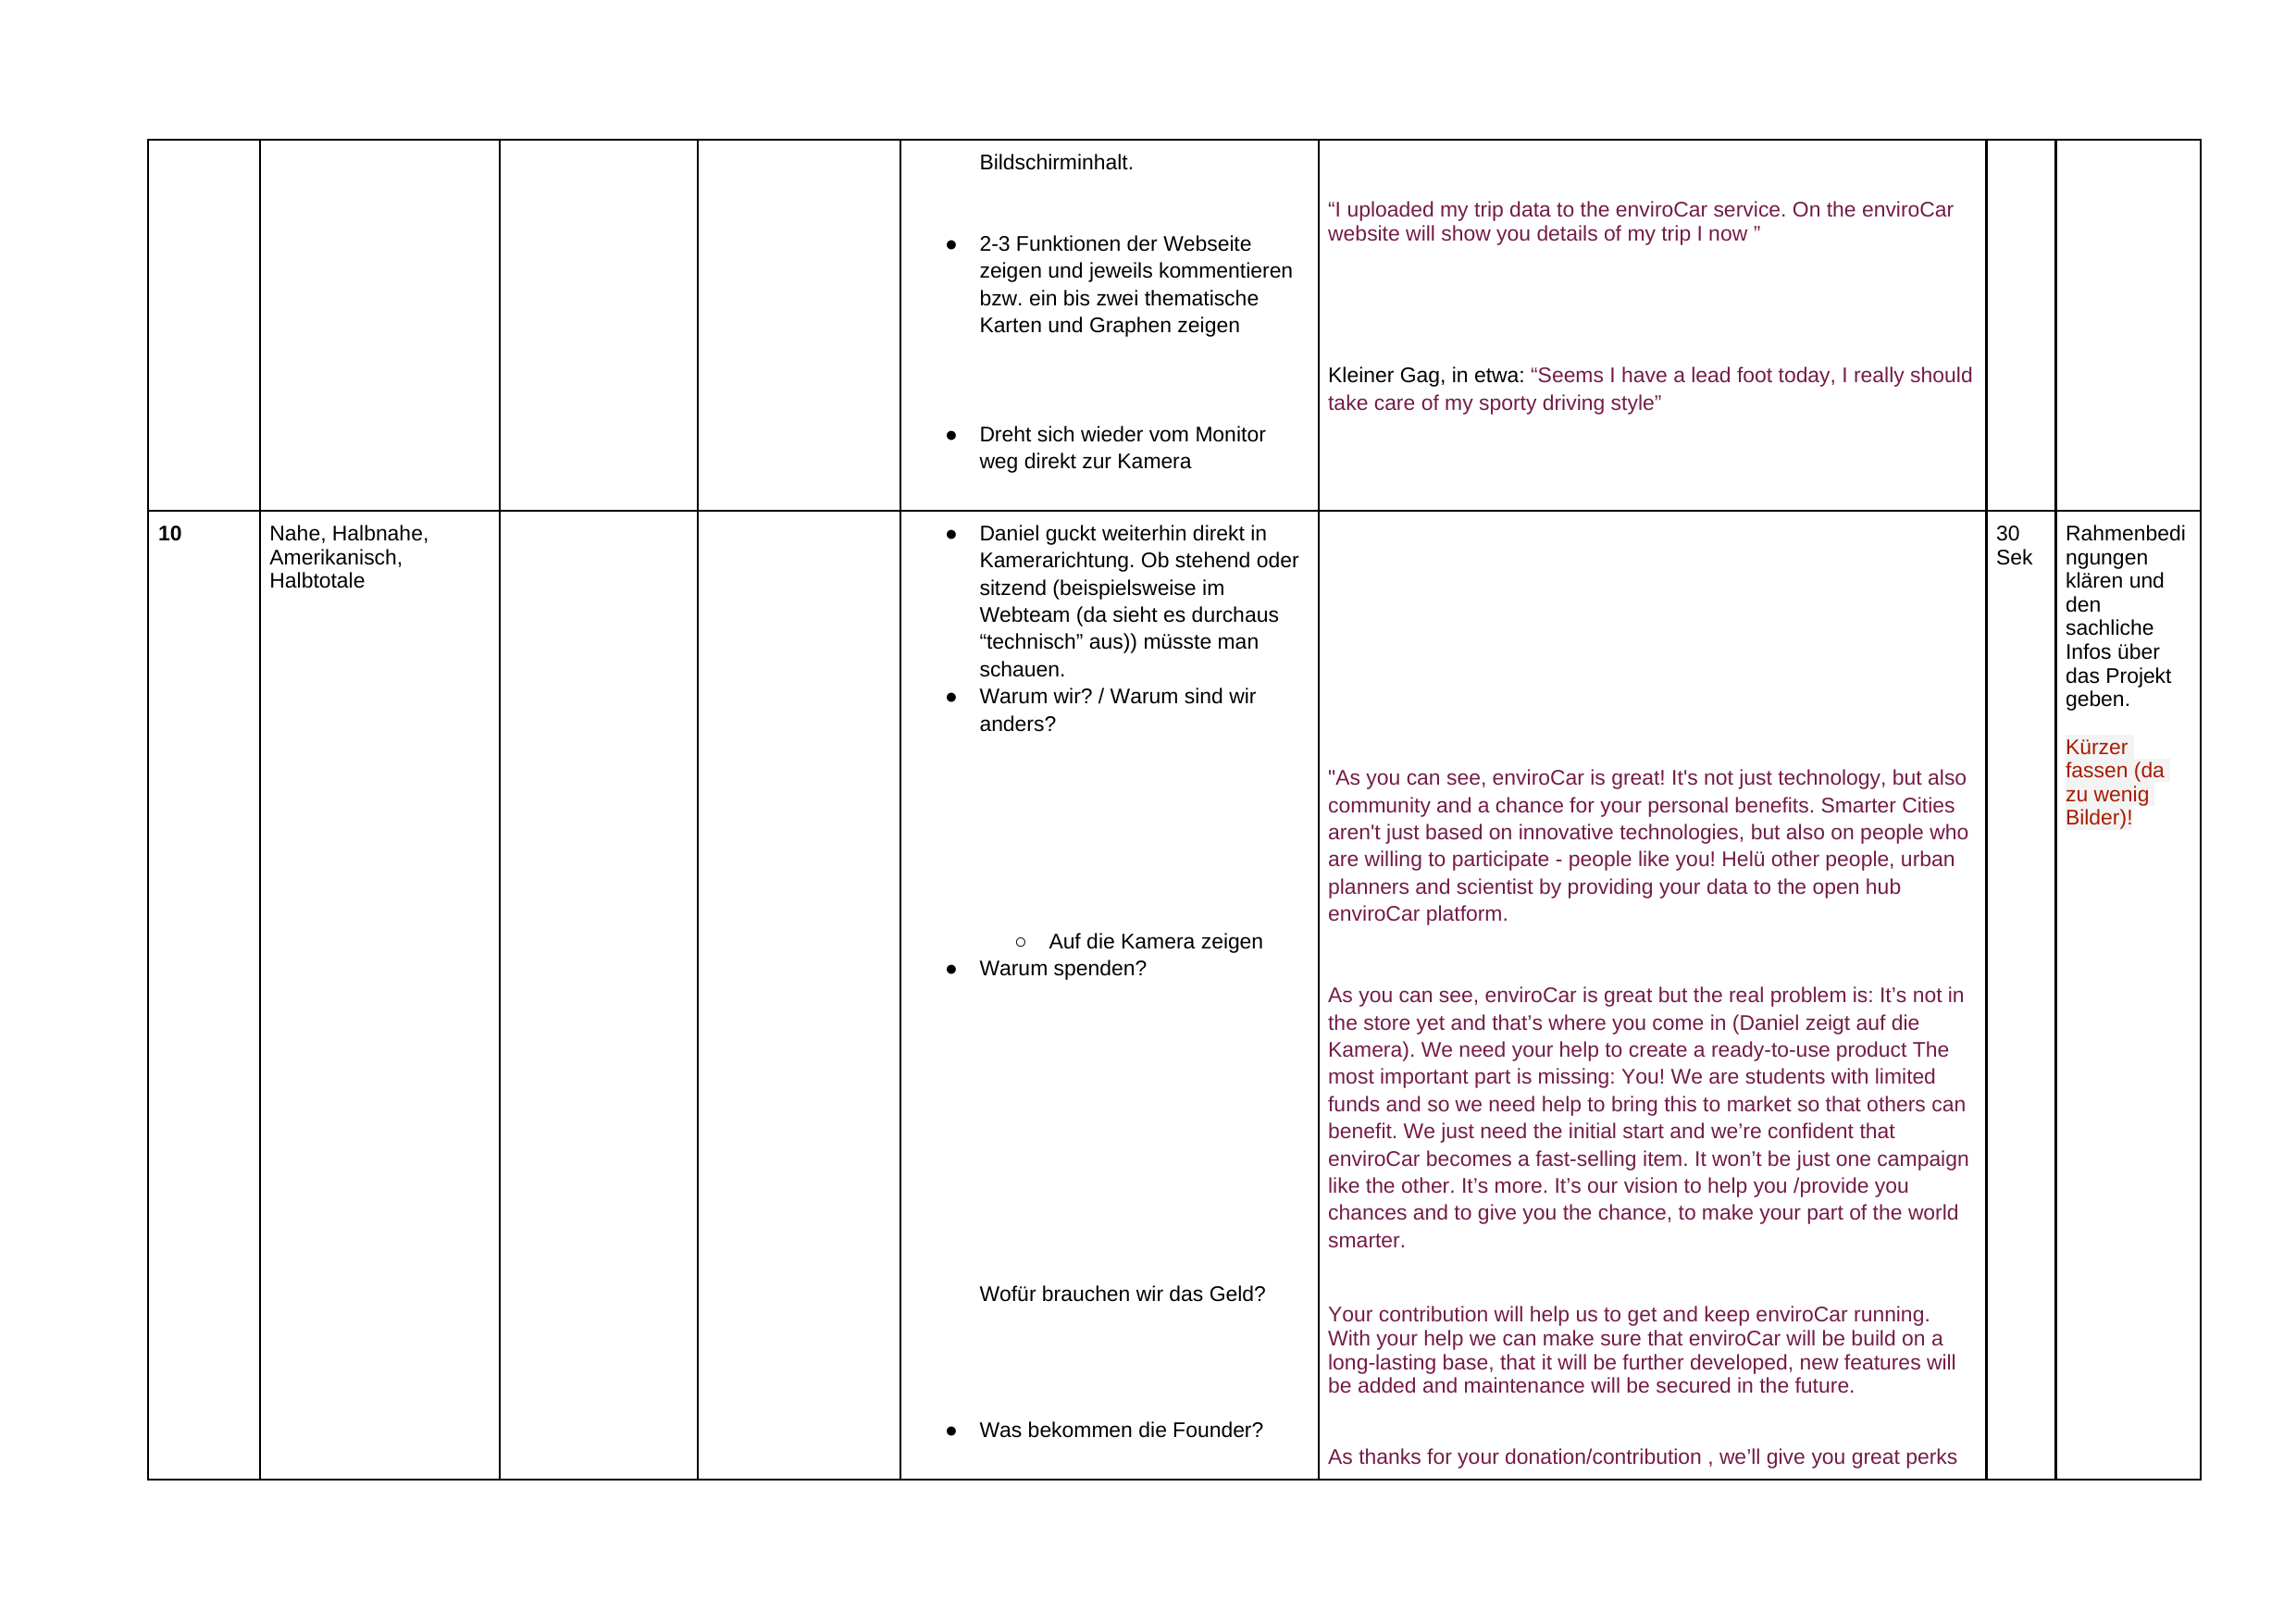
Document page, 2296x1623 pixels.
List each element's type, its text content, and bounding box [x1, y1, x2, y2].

table_cell 10 [149, 512, 259, 1479]
table_cell [1988, 141, 2054, 510]
table_cell Rahmenbedingungen klären und den sachliche Infos über das Projekt geben. Kürzer fassen (da zu wenig Bilder)! [2057, 512, 2200, 1479]
table_cell [149, 141, 259, 510]
table_cell [501, 141, 697, 510]
table_cell 30 Sek [1988, 512, 2054, 1479]
table_cell Daniel guckt weiterhin direkt in Kamerarichtung. Ob stehend oder sitzend (beispielsweise im Webteam (da sieht es durchaus “technisch” aus)) müsste man schauen. Warum wir? / Warum sind wir anders? Auf die Kamera zeigen Warum spenden? Wofür brauchen wir das Geld? Was bekommen die Founder? [901, 512, 1318, 1479]
table_cell [261, 141, 499, 510]
table_cell Nahe, Halbnahe, Amerikanisch, Halbtotale [261, 512, 499, 1479]
table_cell [699, 512, 900, 1479]
table_cell [501, 512, 697, 1479]
table_cell [699, 141, 900, 510]
table_cell [2057, 141, 2200, 510]
table_cell "As you can see, enviroCar is great! It's not just technology, but also community and a chance for your personal benefits. Smarter Cities aren't just based on innovative technologies, but also on people who are willing to participate - people like you! Helü other people, urban planners and scientist by providing your data to the open hub enviroCar platform. As you can see, enviroCar is great but the real problem is: It’s not in the store yet and that’s where you come in (Daniel zeigt auf die Kamera). We need your help to create a ready-to-use product The most important part is missing: You! We are students with limited funds and so we need help to bring this to market so that others can benefit. We just need the initial start and we’re confident that enviroCar becomes a fast-selling item. It won’t be just one campaign like the other. It’s more. It’s our vision to help you /provide you chances and to give you the chance, to make your part of the world smarter. Your contribution will help us to get and keep enviroCar running. With your help we can make sure that enviroCar will be build on a long-lasting base, that it will be further developed, new features will be added and maintenance will be secured in the future. As thanks for your donation/contribution , we’ll give you great perks [1320, 512, 1985, 1479]
table_cell “I uploaded my trip data to the enviroCar service. On the enviroCar website will show you details of my trip I now ” Kleiner Gag, in etwa: “Seems I have a lead foot today, I really should take care of my sporty driving style” [1320, 141, 1985, 510]
table_cell Bildschirminhalt. 2-3 Funktionen der Webseite zeigen und jeweils kommentieren bzw. ein bis zwei thematische Karten und Graphen zeigen Dreht sich wieder vom Monitor weg direkt zur Kamera [901, 141, 1318, 510]
